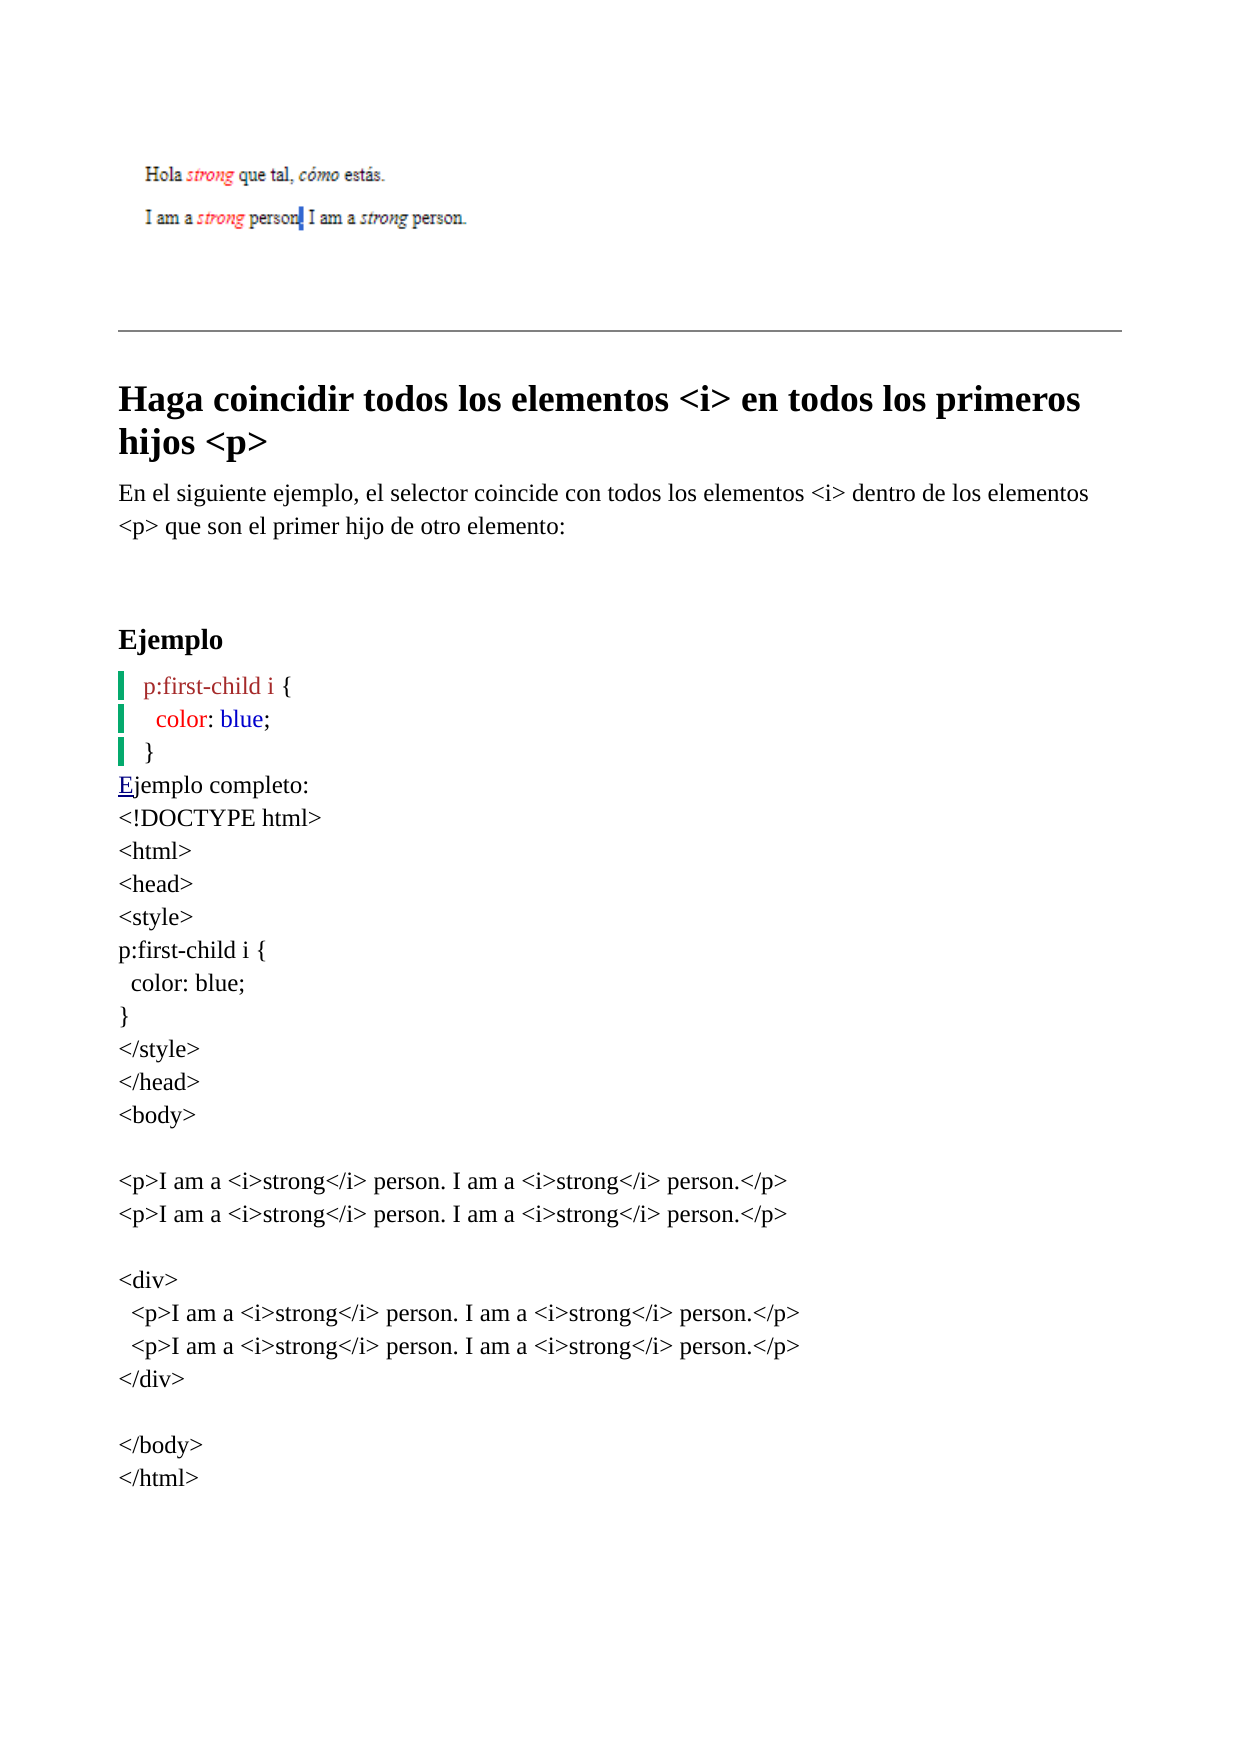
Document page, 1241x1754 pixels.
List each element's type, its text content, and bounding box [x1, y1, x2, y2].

text En el siguiente ejemplo, el selector coincide con todos los elementos <i> dentro de los elementos <p> que son el primer hijo de otro elemento: [118, 478, 1122, 540]
text <p>I am a <i>strong</i> person. I am a <i>strong</i> person.</p> [118, 1298, 1122, 1327]
text <p>I am a <i>strong</i> person. I am a <i>strong</i> person.</p> [118, 1166, 1122, 1195]
text <html> [118, 836, 1122, 865]
text p:first-child i { color: blue; } [118, 671, 1122, 766]
text </div> [118, 1364, 1122, 1393]
text <!DOCTYPE html> [118, 803, 1122, 832]
text </html> [118, 1463, 1122, 1492]
text <body> [118, 1100, 1122, 1129]
text <head> [118, 869, 1122, 898]
text <p>I am a <i>strong</i> person. I am a <i>strong</i> person.</p> [118, 1331, 1122, 1360]
text color: blue; [118, 968, 1122, 997]
text p:first-child i { [118, 935, 1122, 964]
subtitle Haga coincidir todos los elementos <i> en todos los primeros hijos <p> [118, 376, 1122, 462]
text <p>I am a <i>strong</i> person. I am a <i>strong</i> person.</p> [118, 1199, 1122, 1228]
text </style> [118, 1034, 1122, 1063]
picture [138, 152, 490, 237]
text } [118, 1001, 1122, 1030]
text </body> [118, 1431, 1122, 1459]
text </head> [118, 1067, 1122, 1096]
text <style> [118, 902, 1122, 931]
text <div> [118, 1265, 1122, 1294]
text Ejemplo completo: [118, 770, 1122, 799]
subtitle Ejemplo [118, 622, 1122, 655]
